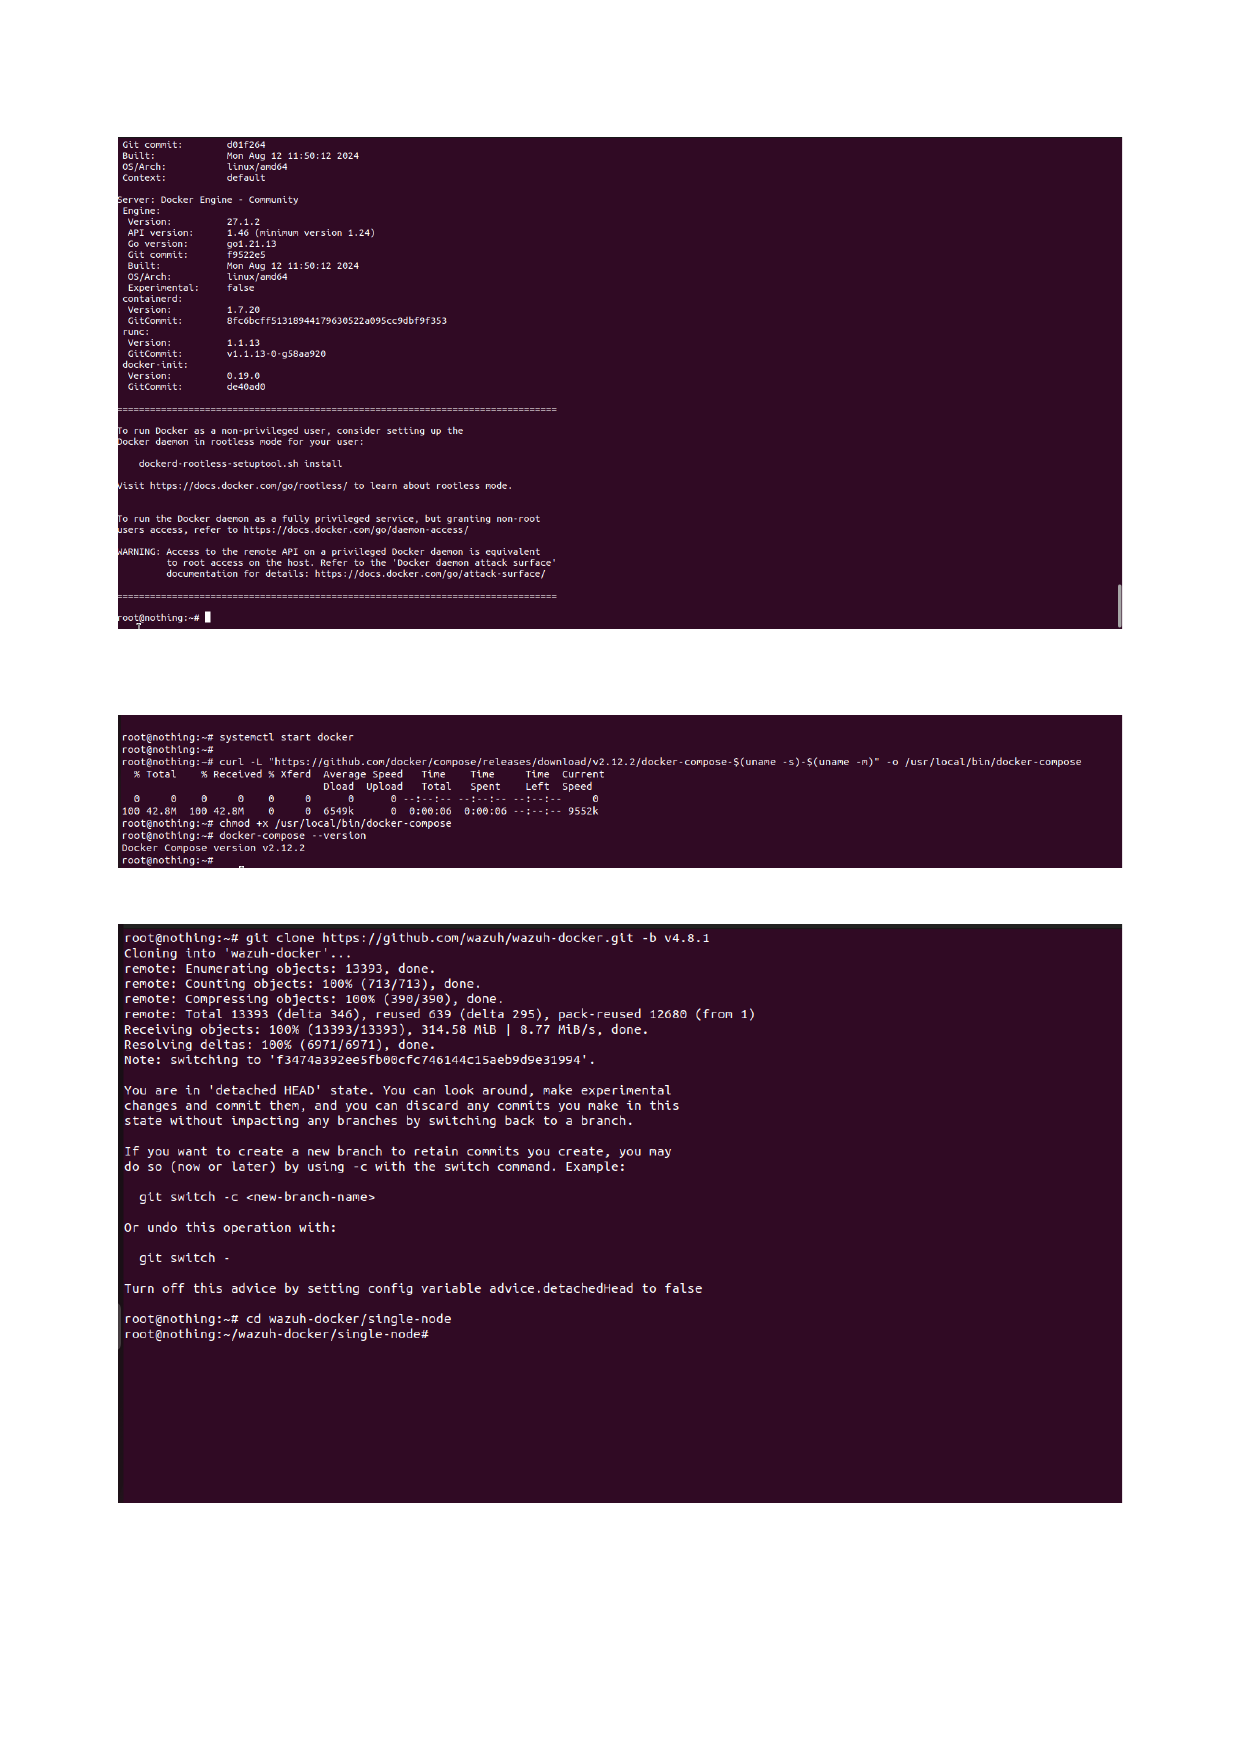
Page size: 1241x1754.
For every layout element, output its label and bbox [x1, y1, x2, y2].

picture [118, 924, 1123, 1503]
picture [118, 715, 1123, 868]
picture [118, 137, 1123, 629]
